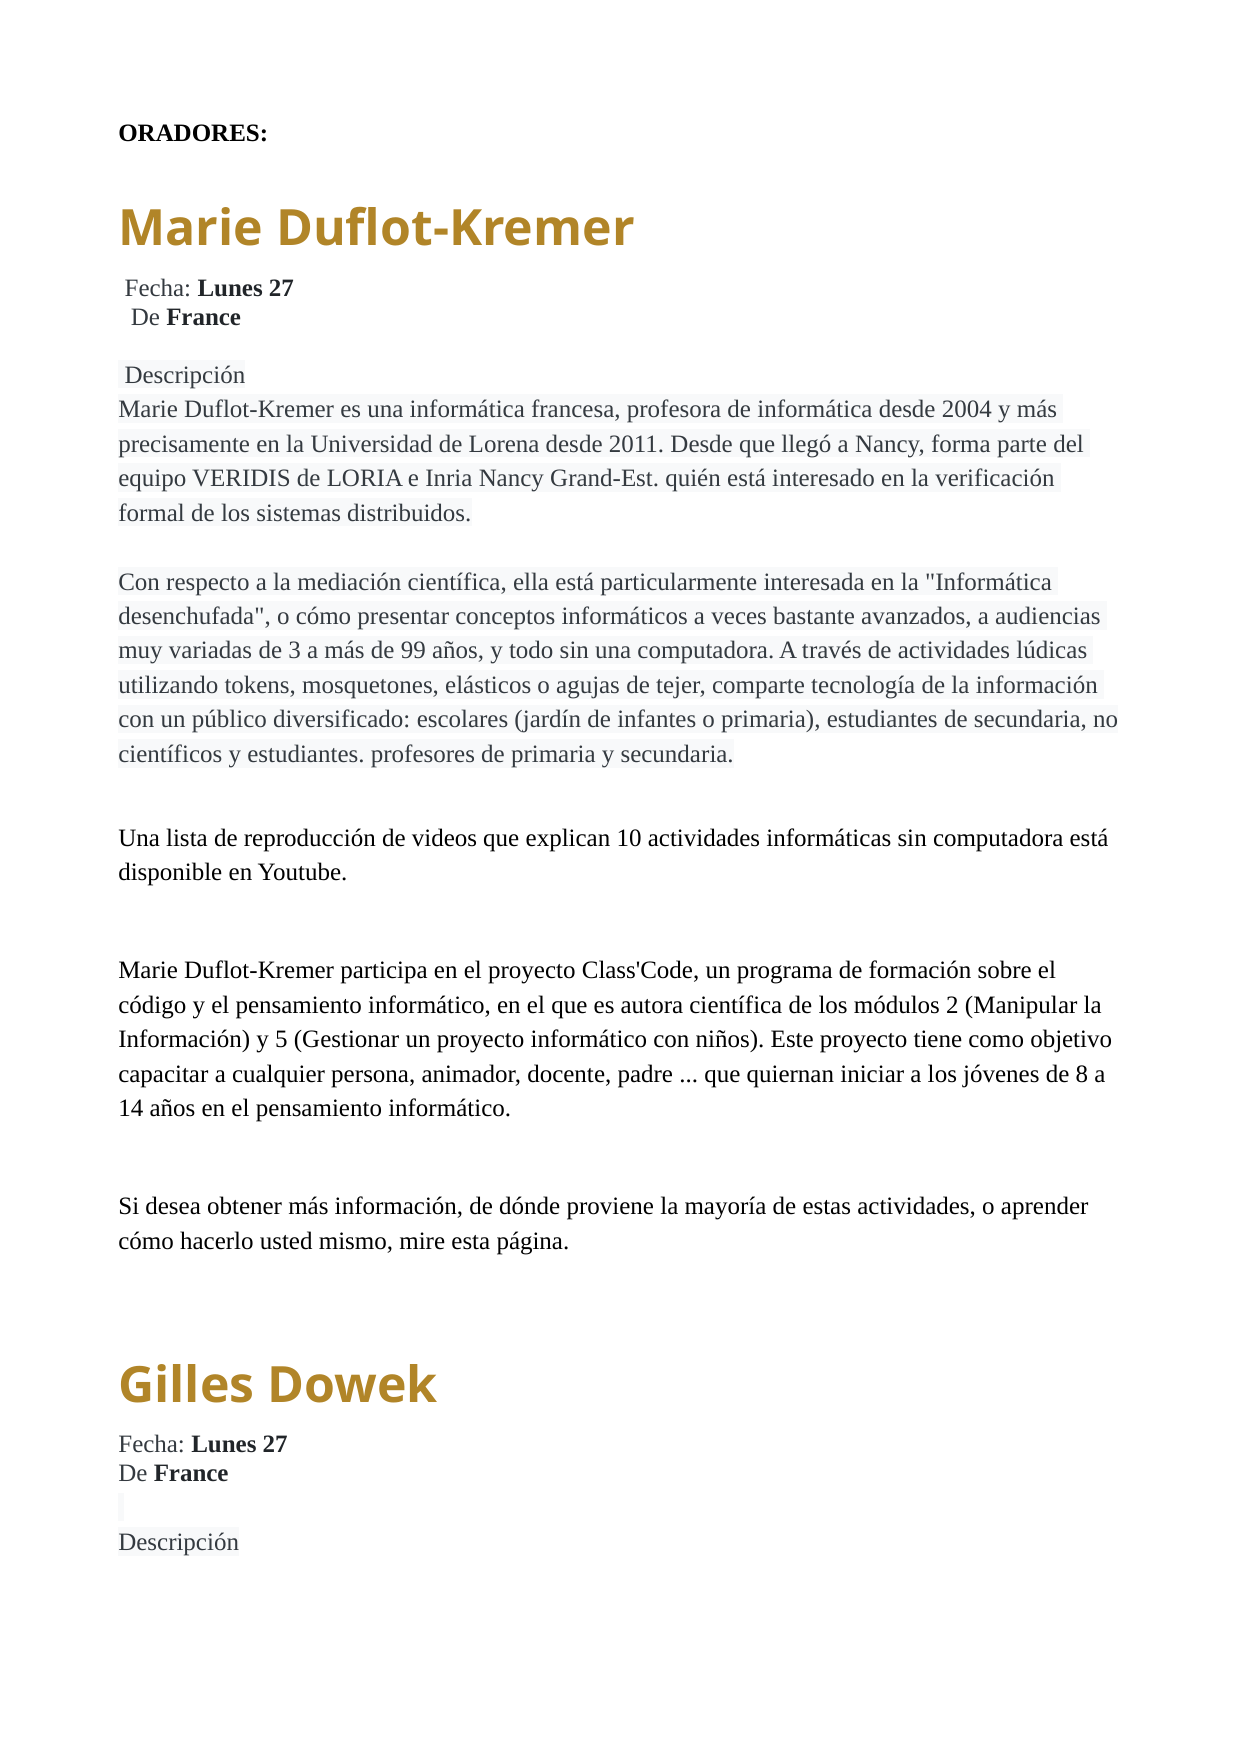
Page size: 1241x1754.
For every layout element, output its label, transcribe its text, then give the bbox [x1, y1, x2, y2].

subtitle Gilles Dowek [118, 1349, 1122, 1417]
subtitle Marie Duflot-Kremer [118, 192, 1122, 260]
text De France [118, 302, 1122, 330]
text Marie Duflot-Kremer participa en el proyecto Class'Code, un programa de formación sobre el código y el pensamiento informático, en el que es autora científica de los módulos 2 (Manipular la Información) y 5 (Gestionar un proyecto informático con niños). Este proyecto tiene como objetivo capacitar a cualquier persona, animador, docente, padre ... que quiernan iniciar a los jóvenes de 8 a 14 años en el pensamiento informático. [118, 955, 1122, 1122]
text Descripción [118, 360, 1122, 388]
text Descripción [118, 1527, 1122, 1556]
text De France [118, 1458, 1122, 1487]
text Fecha: Lunes 27 [118, 273, 1122, 302]
text ORADORES: [118, 118, 1122, 147]
text Si desea obtener más información, de dónde proviene la mayoría de estas actividades, o aprender cómo hacerlo usted mismo, mire esta página. [118, 1191, 1122, 1254]
text Fecha: Lunes 27 [118, 1429, 1122, 1458]
text Marie Duflot-Kremer es una informática francesa, profesora de informática desde 2004 y más precisamente en la Universidad de Lorena desde 2011. Desde que llegó a Nancy, forma parte del equipo VERIDIS de LORIA e Inria Nancy Grand-Est. quién está interesado en la verificación formal de los sistemas distribuidos. [118, 394, 1122, 526]
text Con respecto a la mediación científica, ella está particularmente interesada en la "Informática desenchufada", o cómo presentar conceptos informáticos a veces bastante avanzados, a audiencias muy variadas de 3 a más de 99 años, y todo sin una computadora. A través de actividades lúdicas utilizando tokens, mosquetones, elásticos o agujas de tejer, comparte tecnología de la información con un público diversificado: escolares (jardín de infantes o primaria), estudiantes de secundaria, no científicos y estudiantes. profesores de primaria y secundaria. [118, 567, 1122, 768]
text Una lista de reproducción de videos que explican 10 actividades informáticas sin computadora está disponible en Youtube. [118, 823, 1122, 886]
